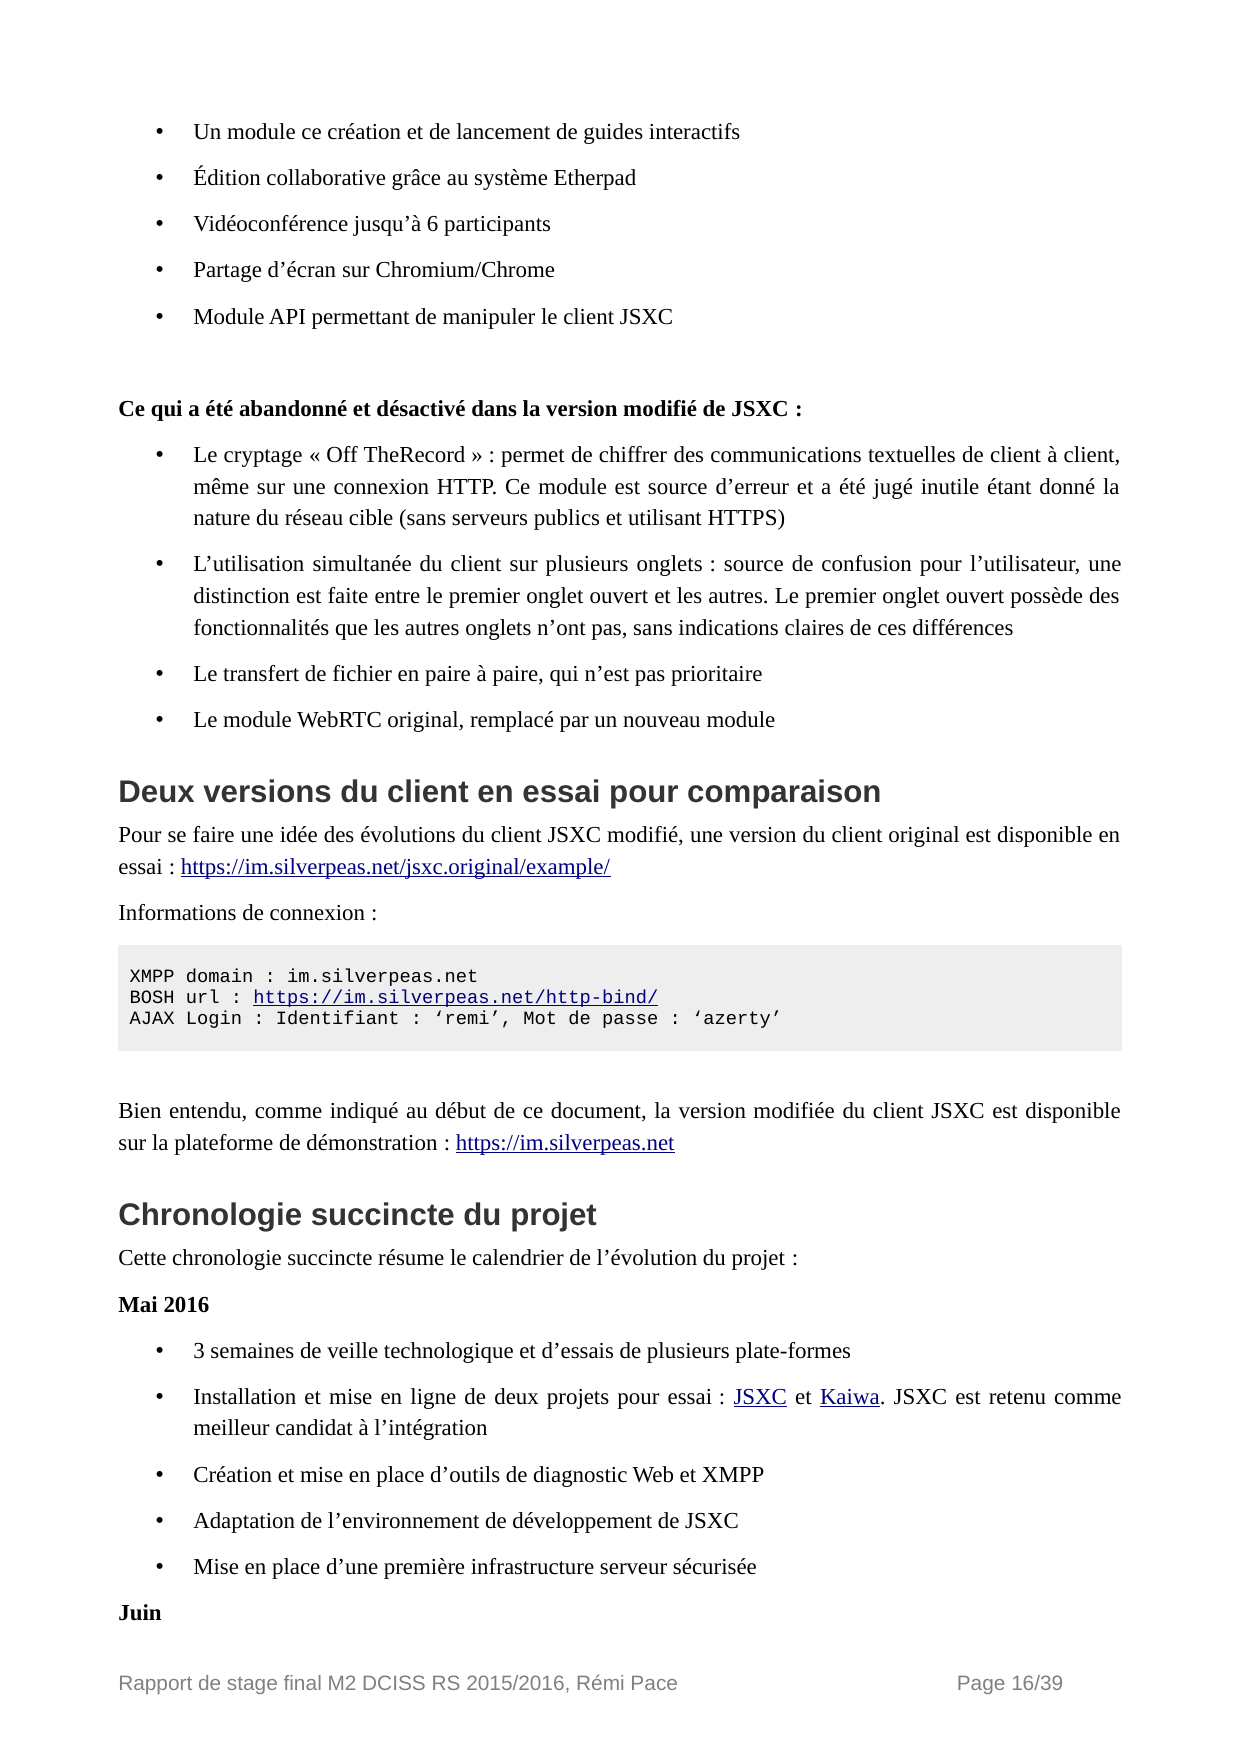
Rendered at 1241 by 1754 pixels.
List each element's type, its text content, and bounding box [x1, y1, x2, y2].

list Le cryptage « Off TheRecord » : permet de chiffrer des communications textuelles de client à client, même sur une connexion HTTP. Ce module est source d’erreur et a été jugé inutile étant donné la nature du réseau cible (sans serveurs publics et utilisant HTTPS) [156, 441, 1122, 531]
list Adaptation de l’environnement de développement de JSXC [156, 1507, 1122, 1533]
list Installation et mise en ligne de deux projets pour essai : JSXC et Kaiwa. JSXC est retenu comme meilleur candidat à l’intégration [156, 1383, 1122, 1441]
text Pour se faire une idée des évolutions du client JSXC modifié, une version du client original est disponible en essai : https://im.silverpeas.net/jsxc.original/example/ [118, 821, 1122, 879]
list L’utilisation simultanée du client sur plusieurs onglets : source de confusion pour l’utilisateur, une distinction est faite entre le premier onglet ouvert et les autres. Le premier onglet ouvert possède des fonctionnalités que les autres onglets n’ont pas, sans indications claires de ces différences [156, 550, 1122, 640]
text Cette chronologie succincte résume le calendrier de l’évolution du projet : [118, 1244, 1122, 1271]
text Mai 2016 [118, 1291, 1122, 1317]
list Mise en place d’une première infrastructure serveur sécurisée [156, 1553, 1122, 1579]
list Le transfert de fichier en paire à paire, qui n’est pas prioritaire [156, 660, 1122, 686]
text Juin [118, 1599, 1122, 1625]
list Le module WebRTC original, remplacé par un nouveau module [156, 706, 1122, 732]
list Vidéoconférence jusqu’à 6 participants [156, 210, 1122, 237]
list Un module ce création et de lancement de guides interactifs [156, 118, 1122, 144]
text Informations de connexion : [118, 899, 1122, 925]
list Édition collaborative grâce au système Etherpad [156, 164, 1122, 191]
list 3 semaines de veille technologique et d’essais de plusieurs plate-formes [156, 1337, 1122, 1363]
subtitle Chronologie succincte du projet [118, 1196, 1122, 1232]
text XMPP domain : im.silverpeas.net BOSH url : https://im.silverpeas.net/http-bind/ AJAX Login : Identifiant : ‘remi’, Mot de passe : ‘azerty’ [118, 966, 1122, 1030]
list Partage d’écran sur Chromium/Chrome [156, 257, 1122, 283]
list Module API permettant de manipuler le client JSXC [156, 303, 1122, 329]
text Bien entendu, comme indiqué au début de ce document, la version modifiée du client JSXC est disponible sur la plateforme de démonstration : https://im.silverpeas.net [118, 1097, 1122, 1155]
subtitle Deux versions du client en essai pour comparaison [118, 773, 1122, 809]
text Ce qui a été abandonné et désactivé dans la version modifié de JSXC : [118, 395, 1122, 421]
list Création et mise en place d’outils de diagnostic Web et XMPP [156, 1461, 1122, 1487]
